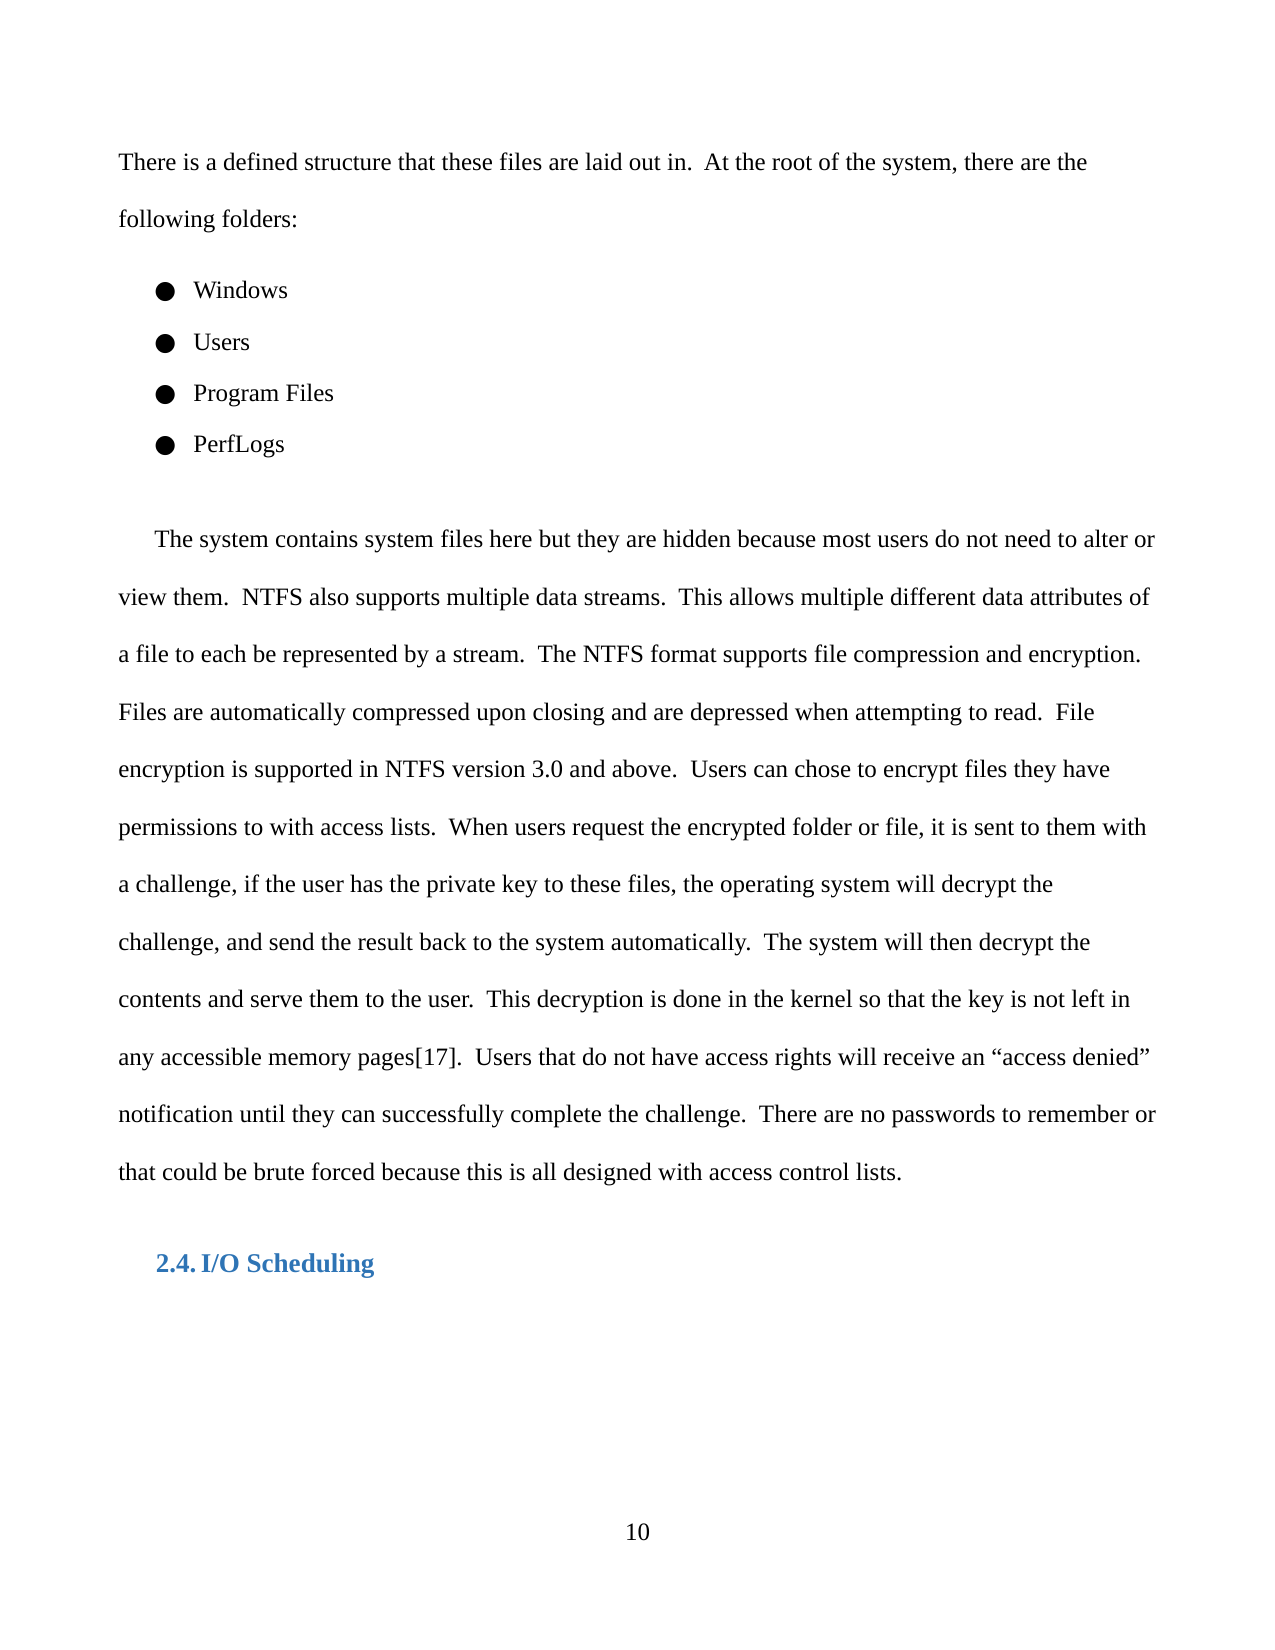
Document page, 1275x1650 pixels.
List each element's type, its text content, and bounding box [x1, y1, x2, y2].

text There is a defined structure that these files are laid out in. At the root of the system, there are the following folders: [118, 147, 1157, 233]
list Windows [118, 262, 1157, 313]
list Users [118, 313, 1157, 364]
list Program Files [118, 364, 1157, 416]
subtitle I/O Scheduling [156, 1247, 1157, 1278]
text The system contains system files here but they are hidden because most users do not need to alter or view them. NTFS also supports multiple data streams. This allows multiple different data attributes of a file to each be represented by a stream. The NTFS format supports file compression and encryption. Files are automatically compressed upon closing and are depressed when attempting to read. File encryption is supported in NTFS version 3.0 and above. Users can chose to encrypt files they have permissions to with access lists. When users request the encrypted folder or file, it is sent to them with a challenge, if the user has the private key to these files, the operating system will decrypt the challenge, and send the result back to the system automatically. The system will then decrypt the contents and serve them to the user. This decryption is done in the kernel so that the key is not left in any accessible memory pages[17]. Users that do not have access rights will receive an “access denied” notification until they can successfully complete the challenge. There are no passwords to remember or that could be brute forced because this is all designed with access control lists. [118, 524, 1157, 1186]
list PerfLogs [118, 416, 1157, 467]
